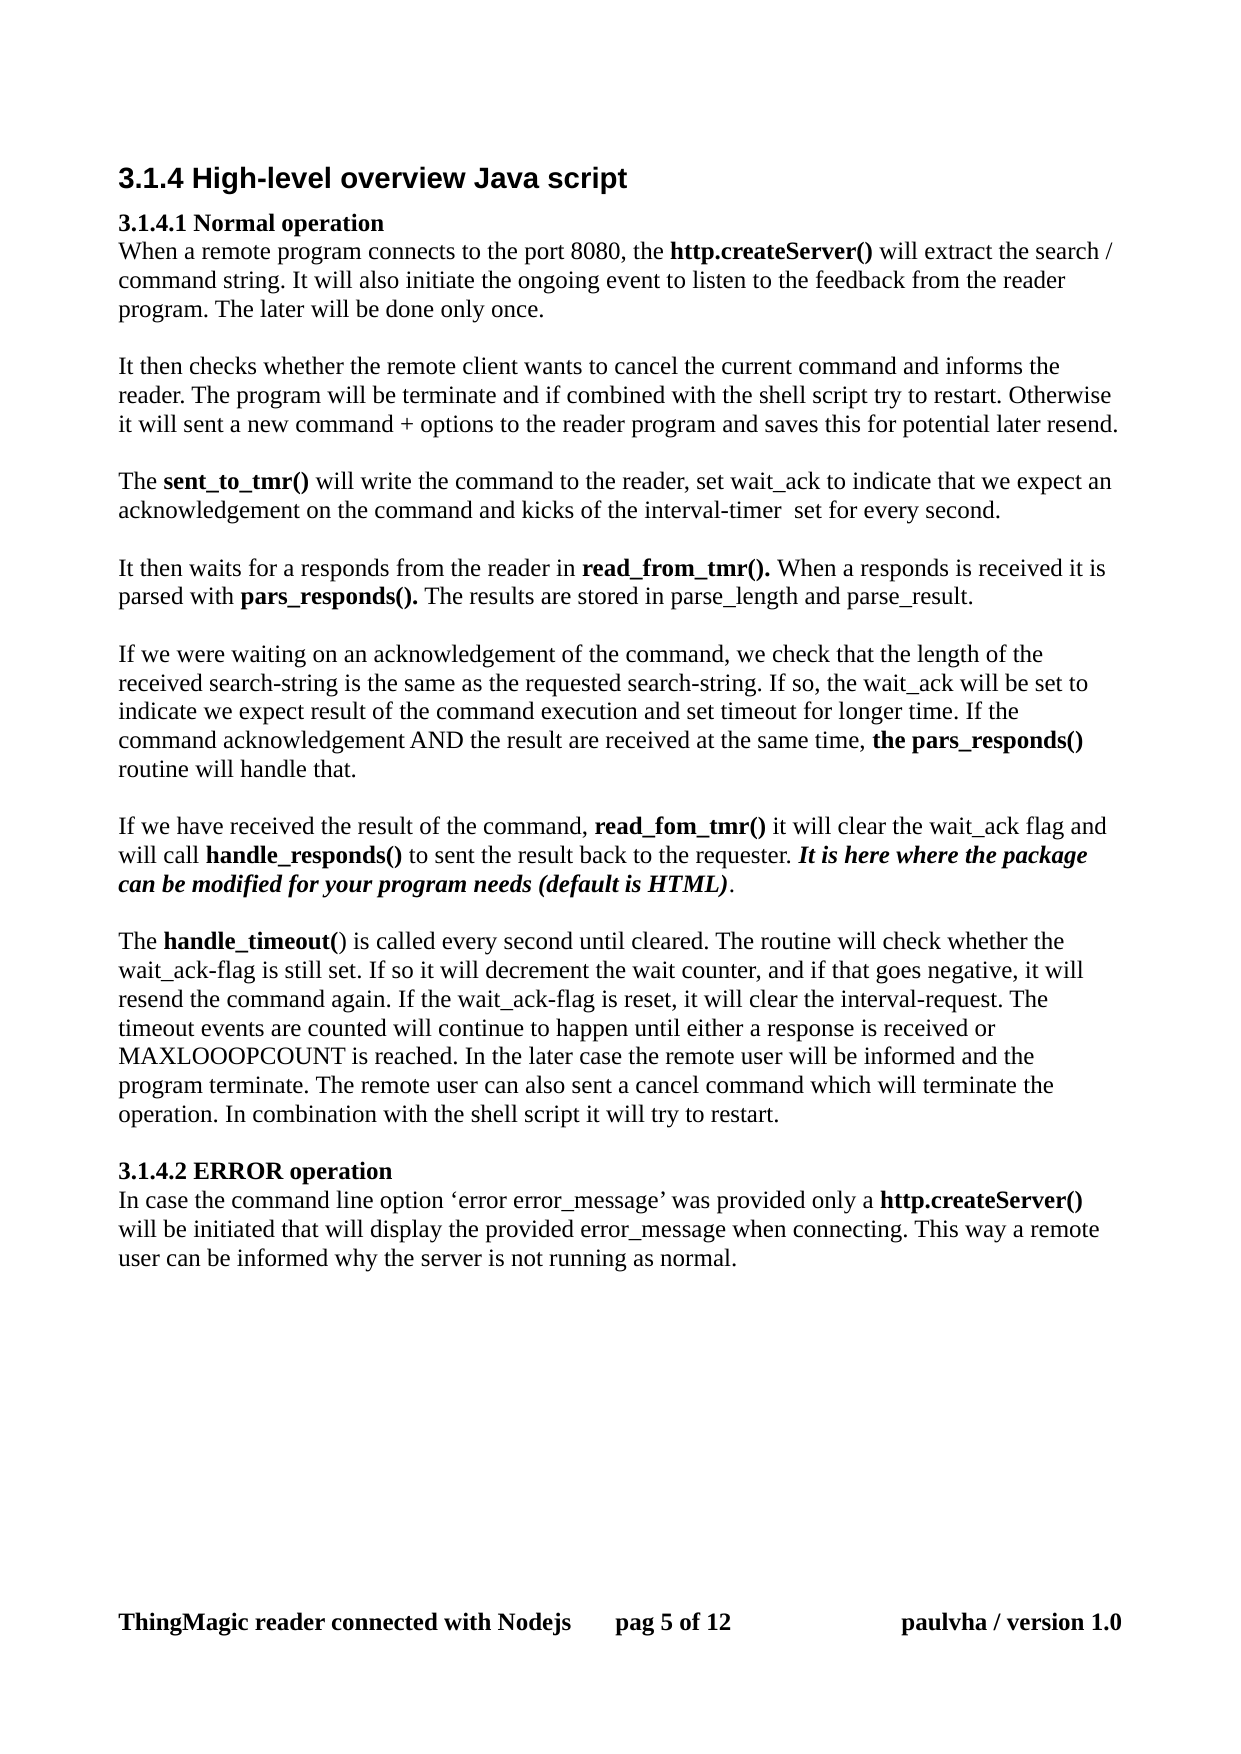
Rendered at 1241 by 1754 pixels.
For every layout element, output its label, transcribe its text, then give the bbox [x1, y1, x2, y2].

text In case the command line option ‘error error_message’ was provided only a http.createServer() will be initiated that will display the provided error_message when connecting. This way a remote user can be informed why the server is not running as normal. [118, 1185, 1122, 1271]
text It then checks whether the remote client wants to cancel the current command and informs the reader. The program will be terminate and if combined with the shell script try to restart. Otherwise it will sent a new command + options to the reader program and saves this for potential later resend. [118, 351, 1122, 438]
text If we have received the result of the command, read_fom_tmr() it will clear the wait_ack flag and will call handle_responds() to sent the result back to the requester. It is here where the package can be modified for your program needs (default is HTML). [118, 811, 1122, 898]
text If we were waiting on an acknowledgement of the command, we check that the length of the received search-string is the same as the requested search-string. If so, the wait_ack will be set to indicate we expect result of the command execution and set timeout for longer time. If the command acknowledgement AND the result are received at the same time, the pars_responds() routine will handle that. [118, 639, 1122, 783]
text 3.1.4.2 ERROR operation [118, 1156, 1122, 1185]
subtitle 3.1.4 High-level overview Java script [118, 161, 1122, 195]
text When a remote program connects to the port 8080, the http.createServer() will extract the search / command string. It will also initiate the ongoing event to listen to the feedback from the reader program. The later will be done only once. [118, 236, 1122, 323]
text The handle_timeout() is called every second until cleared. The routine will check whether the wait_ack-flag is still set. If so it will decrement the wait counter, and if that goes negative, it will resend the command again. If the wait_ack-flag is reset, it will clear the interval-request. The timeout events are counted will continue to happen until either a response is received or MAXLOOOPCOUNT is reached. In the later case the remote user will be informed and the program terminate. The remote user can also sent a cancel command which will terminate the operation. In combination with the shell script it will try to restart. [118, 926, 1122, 1128]
text It then waits for a responds from the reader in read_from_tmr(). When a responds is received it is parsed with pars_responds(). The results are stored in parse_length and parse_result. [118, 553, 1122, 610]
text 3.1.4.1 Normal operation [118, 208, 1122, 236]
text The sent_to_tmr() will write the command to the reader, set wait_ack to indicate that we expect an acknowledgement on the command and kicks of the interval-timer set for every second. [118, 466, 1122, 524]
